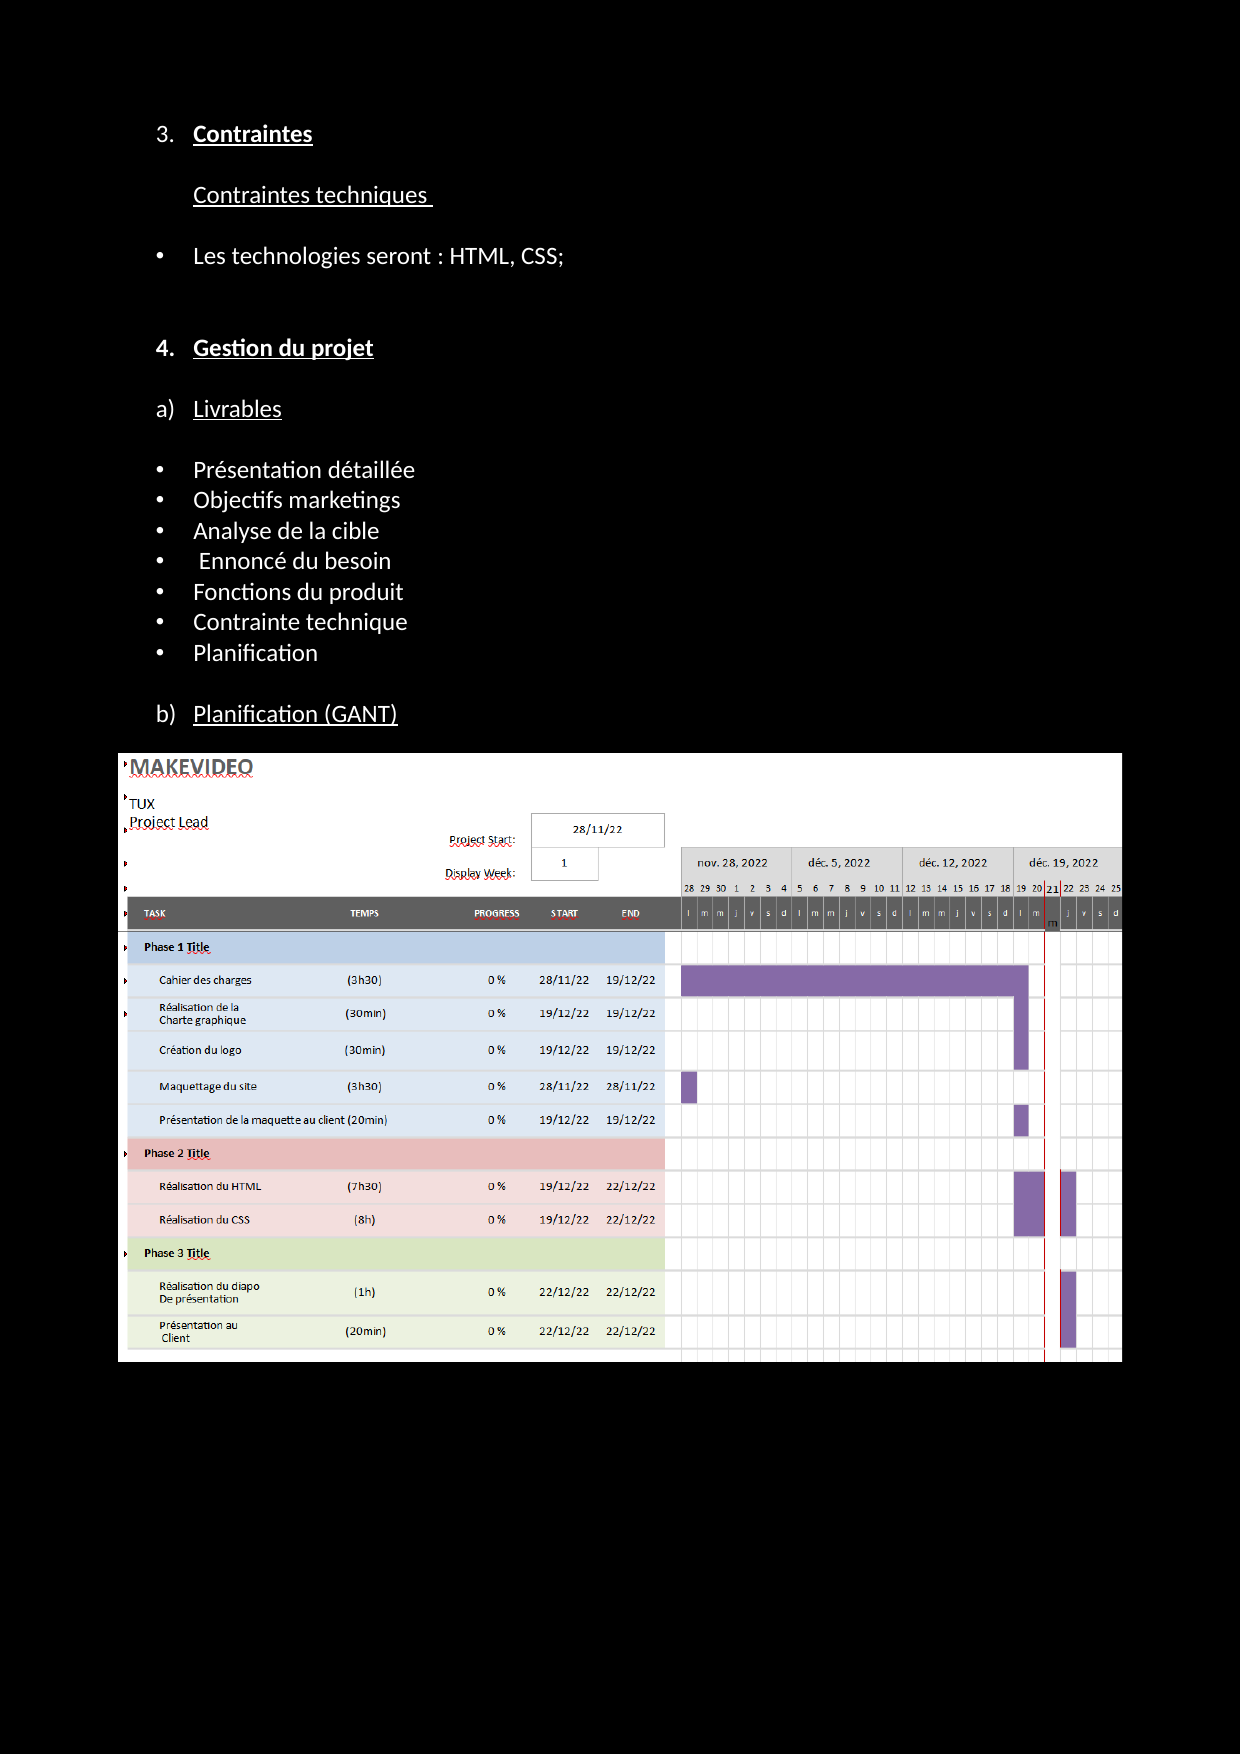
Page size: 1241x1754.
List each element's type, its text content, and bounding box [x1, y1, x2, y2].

list Contraintes techniques [156, 179, 1122, 210]
list Planification [156, 637, 1122, 667]
list Objectifs marketings [156, 484, 1122, 515]
picture [118, 753, 1123, 1362]
list Contraintes [156, 118, 1122, 149]
list Analyse de la cible [156, 515, 1122, 545]
list Contrainte technique [156, 606, 1122, 637]
list Livrables [156, 393, 1122, 423]
list Gestion du projet [156, 332, 1122, 362]
list Planification (GANT) [156, 698, 1122, 728]
list Présentation détaillée [156, 454, 1122, 484]
list Fonctions du produit [156, 576, 1122, 606]
list Les technologies seront : HTML, CSS; [156, 240, 1122, 271]
list Ennoncé du besoin [156, 545, 1122, 576]
